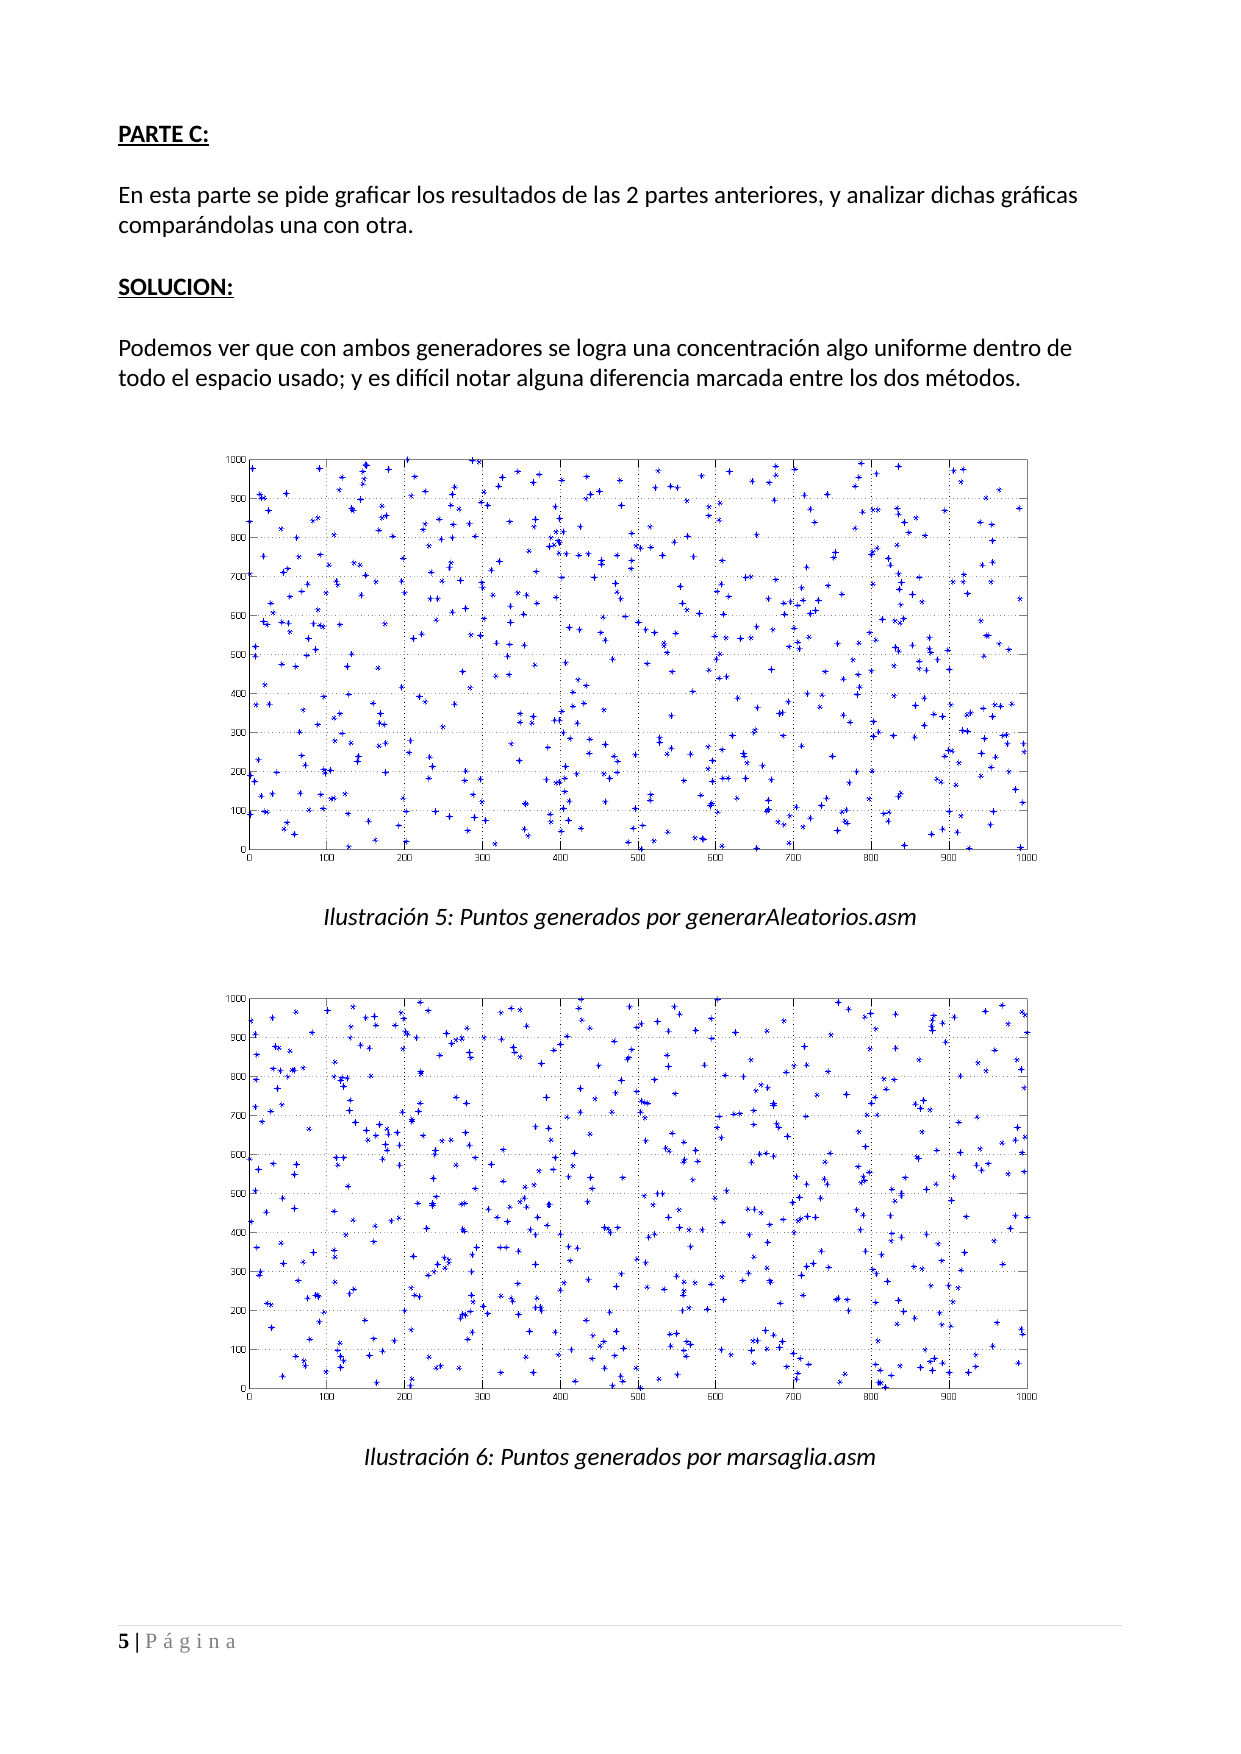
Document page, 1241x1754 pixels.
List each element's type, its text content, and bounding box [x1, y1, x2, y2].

text Podemos ver que con ambos generadores se logra una concentración algo uniforme dentro de todo el espacio usado; y es difícil notar alguna diferencia marcada entre los dos métodos. [118, 332, 1122, 393]
text Ilustración 6: Puntos generados por marsaglia.asm [118, 1441, 1122, 1471]
picture [118, 423, 1122, 902]
text En esta parte se pide graficar los resultados de las 2 partes anteriores, y analizar dichas gráficas comparándolas una con otra. [118, 179, 1122, 240]
text SOLUCION: [118, 271, 1122, 301]
text Ilustración 5: Puntos generados por generarAleatorios.asm [118, 902, 1122, 932]
picture [118, 962, 1122, 1441]
text PARTE C: [118, 118, 1122, 149]
